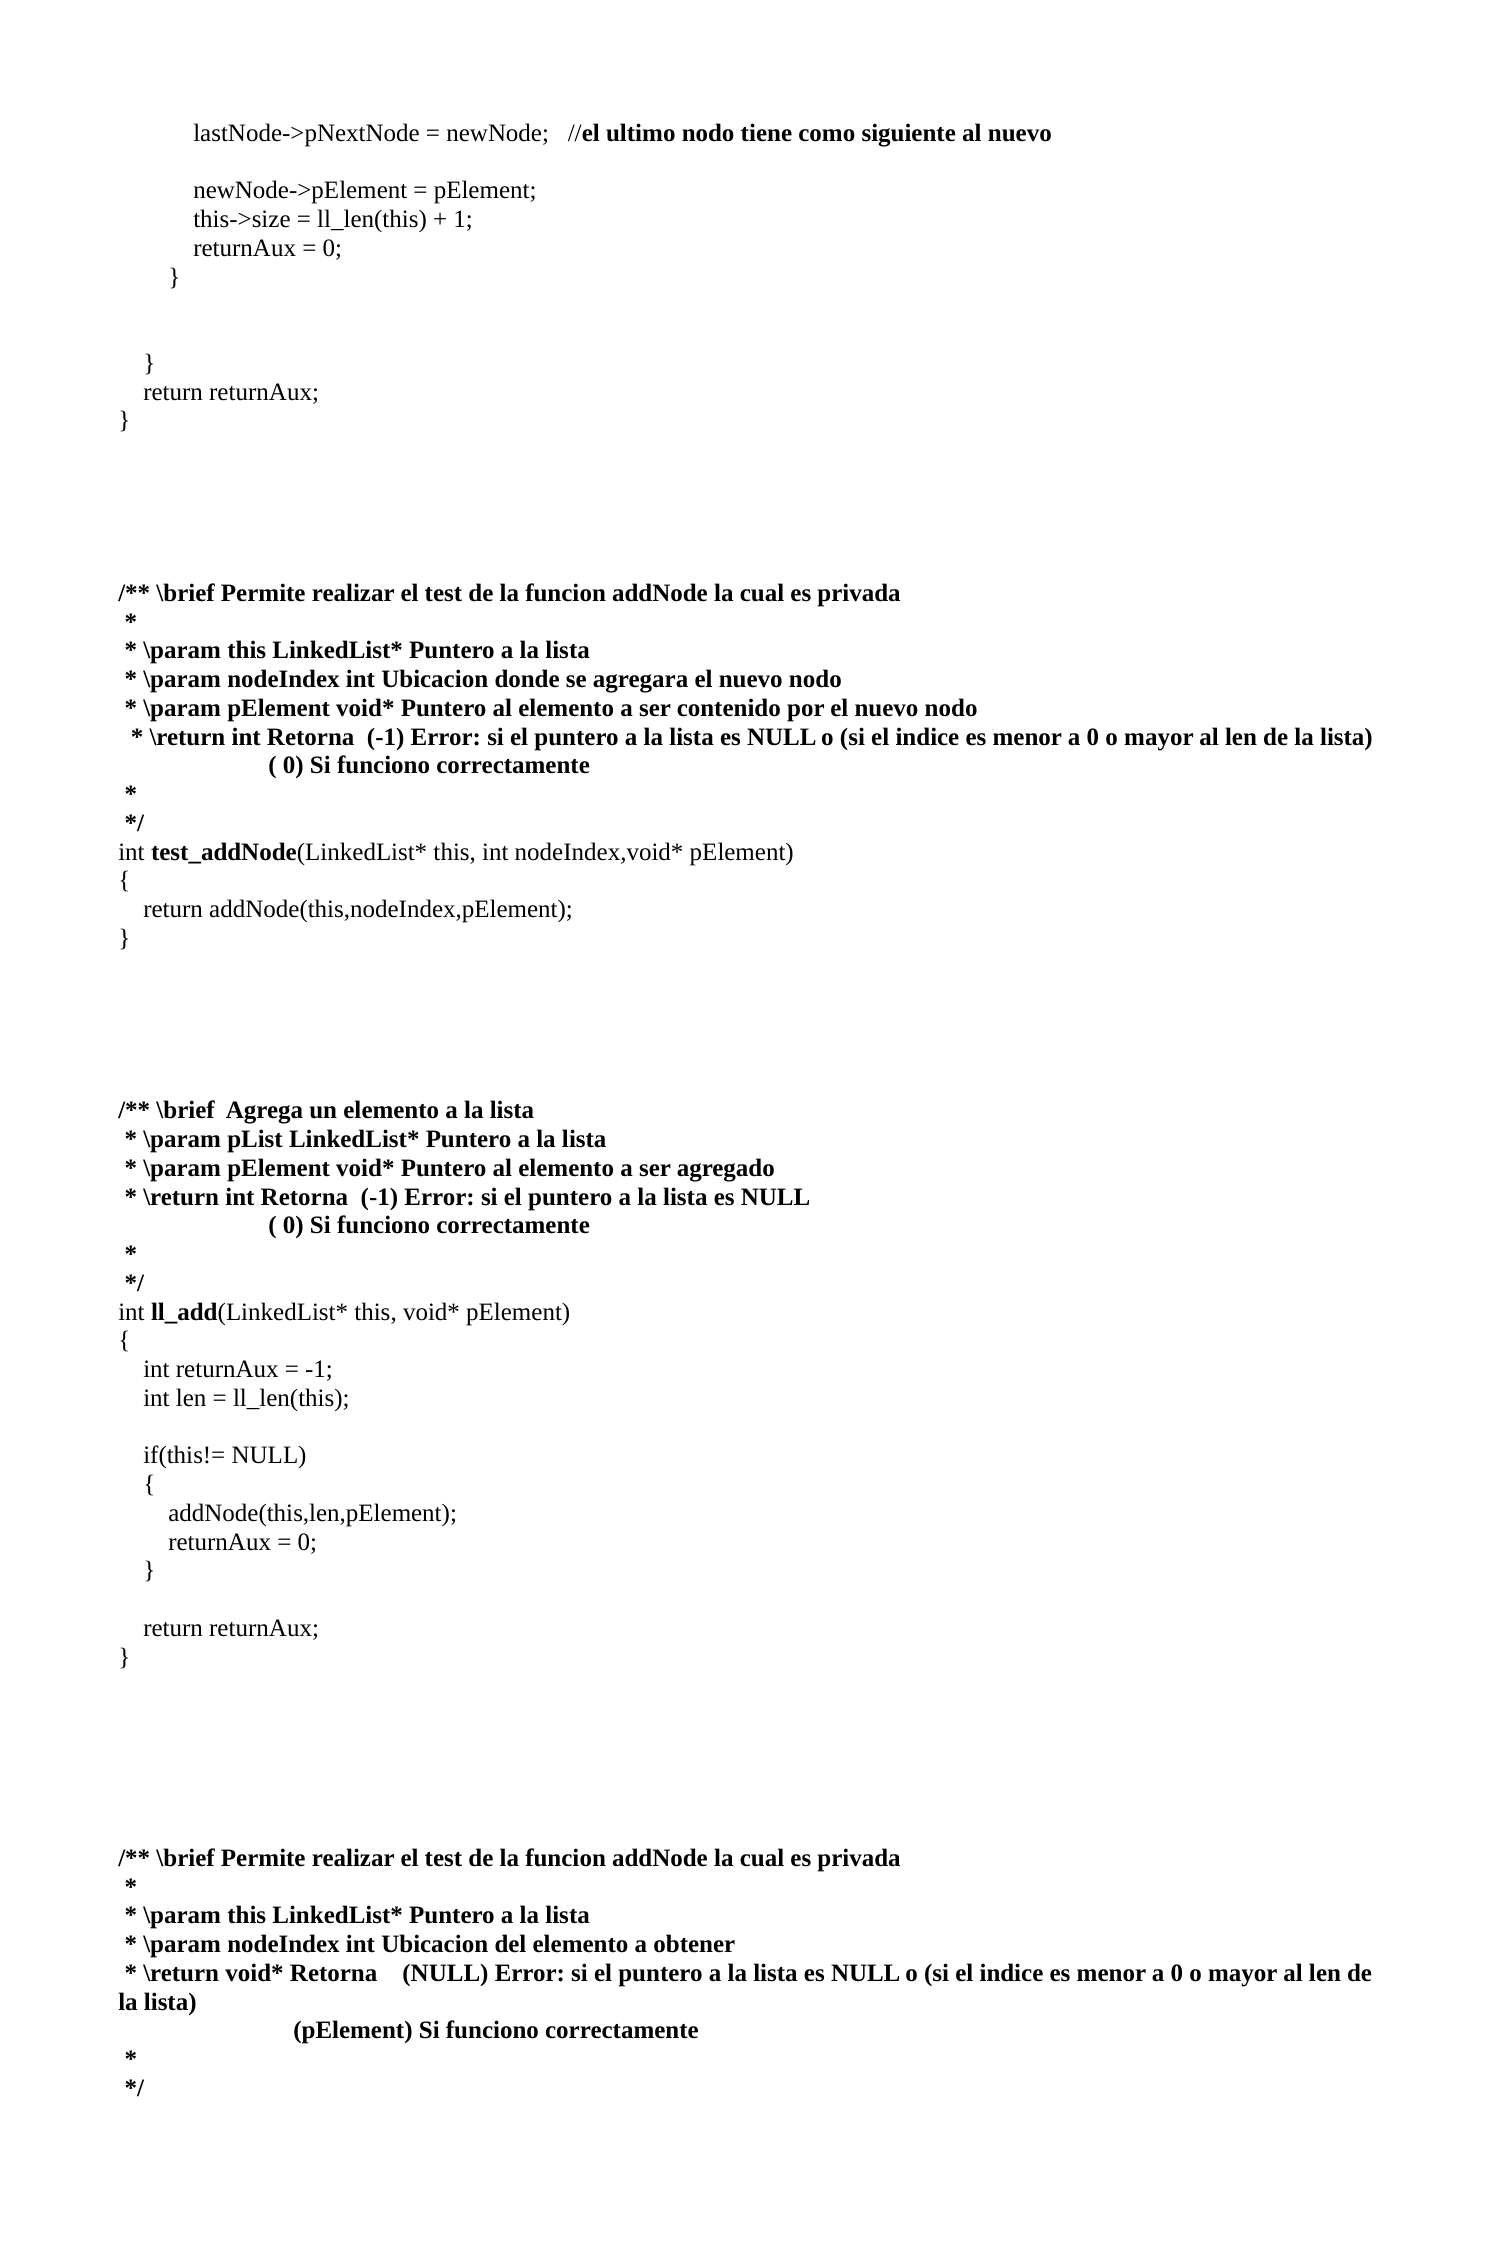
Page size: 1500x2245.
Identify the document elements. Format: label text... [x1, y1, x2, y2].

text * [118, 2044, 1382, 2073]
text } [118, 262, 1382, 291]
text return returnAux; [118, 1613, 1382, 1642]
text */ [118, 2073, 1382, 2102]
text * [118, 779, 1382, 808]
text { [118, 1326, 1382, 1354]
text * \return int Retorna (-1) Error: si el puntero a la lista es NULL o (si el indice es menor a 0 o mayor al len de la lista) [118, 722, 1382, 751]
text */ [118, 808, 1382, 837]
text this->size = ll_len(this) + 1; [118, 204, 1382, 233]
text addNode(this,len,pElement); [118, 1498, 1382, 1527]
text int len = ll_len(this); [118, 1383, 1382, 1412]
text { [118, 1469, 1382, 1498]
text /** \brief Permite realizar el test de la funcion addNode la cual es privada [118, 1843, 1382, 1872]
text newNode->pElement = pElement; [118, 176, 1382, 204]
text int test_addNode(LinkedList* this, int nodeIndex,void* pElement) [118, 837, 1382, 866]
text */ [118, 1268, 1382, 1297]
text * \param nodeIndex int Ubicacion del elemento a obtener [118, 1929, 1382, 1958]
text * \return void* Retorna (NULL) Error: si el puntero a la lista es NULL o (si el indice es menor a 0 o mayor al len de la lista) [118, 1958, 1382, 2016]
text /** \brief Permite realizar el test de la funcion addNode la cual es privada [118, 578, 1382, 607]
text } [118, 406, 1382, 434]
text int ll_add(LinkedList* this, void* pElement) [118, 1297, 1382, 1326]
text { [118, 866, 1382, 894]
text * [118, 1872, 1382, 1901]
text * \param this LinkedList* Puntero a la lista [118, 636, 1382, 664]
text returnAux = 0; [118, 233, 1382, 262]
text if(this!= NULL) [118, 1441, 1382, 1469]
text } [118, 1642, 1382, 1671]
text * \param this LinkedList* Puntero a la lista [118, 1901, 1382, 1929]
text /** \brief Agrega un elemento a la lista [118, 1096, 1382, 1124]
text * \param pElement void* Puntero al elemento a ser contenido por el nuevo nodo [118, 693, 1382, 722]
text * [118, 607, 1382, 636]
text int returnAux = -1; [118, 1354, 1382, 1383]
text * \param nodeIndex int Ubicacion donde se agregara el nuevo nodo [118, 664, 1382, 693]
text returnAux = 0; [118, 1527, 1382, 1556]
text * \param pElement void* Puntero al elemento a ser agregado [118, 1153, 1382, 1182]
text (pElement) Si funciono correctamente [118, 2016, 1382, 2044]
text return returnAux; [118, 377, 1382, 406]
text } [118, 923, 1382, 952]
text lastNode->pNextNode = newNode; //el ultimo nodo tiene como siguiente al nuevo [118, 118, 1382, 147]
text * \param pList LinkedList* Puntero a la lista [118, 1124, 1382, 1153]
text return addNode(this,nodeIndex,pElement); [118, 894, 1382, 923]
text ( 0) Si funciono correctamente [118, 751, 1382, 779]
text ( 0) Si funciono correctamente [118, 1211, 1382, 1239]
text } [118, 1556, 1382, 1584]
text * [118, 1239, 1382, 1268]
text } [118, 348, 1382, 377]
text * \return int Retorna (-1) Error: si el puntero a la lista es NULL [118, 1182, 1382, 1211]
